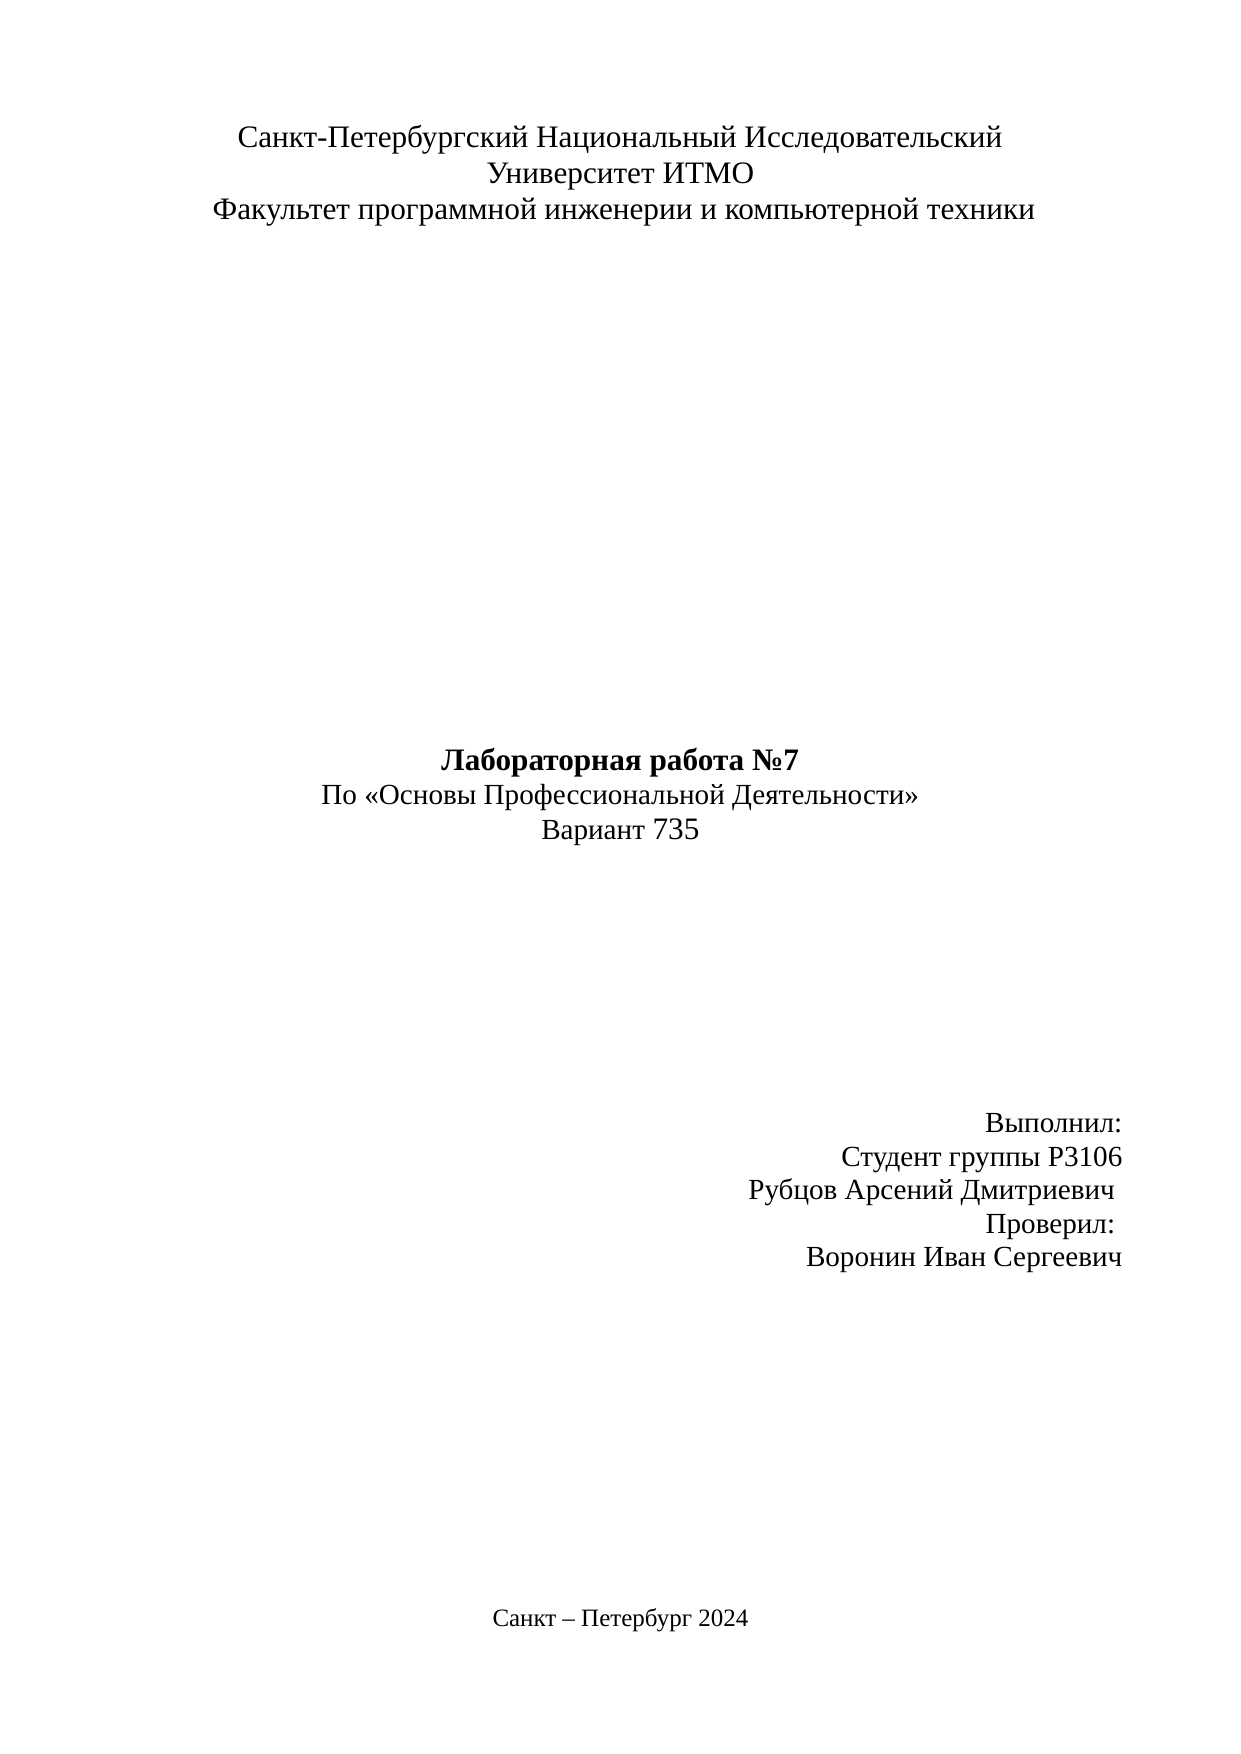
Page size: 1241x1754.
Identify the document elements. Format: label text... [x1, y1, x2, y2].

text Лабораторная работа №7 [118, 741, 1122, 777]
text Студент группы P3106 [118, 1139, 1122, 1172]
text Выполнил: [118, 1105, 1122, 1139]
text По «Основы Профессиональной Деятельности» [118, 777, 1122, 811]
text Факультет программной инженерии и компьютерной техники [118, 190, 1122, 226]
text Рубцов Арсений Дмитриевич [118, 1172, 1122, 1206]
text Вариант 735 [118, 811, 1122, 846]
text Санкт-Петербургский Национальный Исследовательский [118, 118, 1122, 154]
text Проверил: [118, 1206, 1122, 1239]
text Санкт – Петербург 2024 [118, 1603, 1122, 1632]
text Университет ИТМО [118, 154, 1122, 190]
text Воронин Иван Сергеевич [118, 1239, 1122, 1273]
